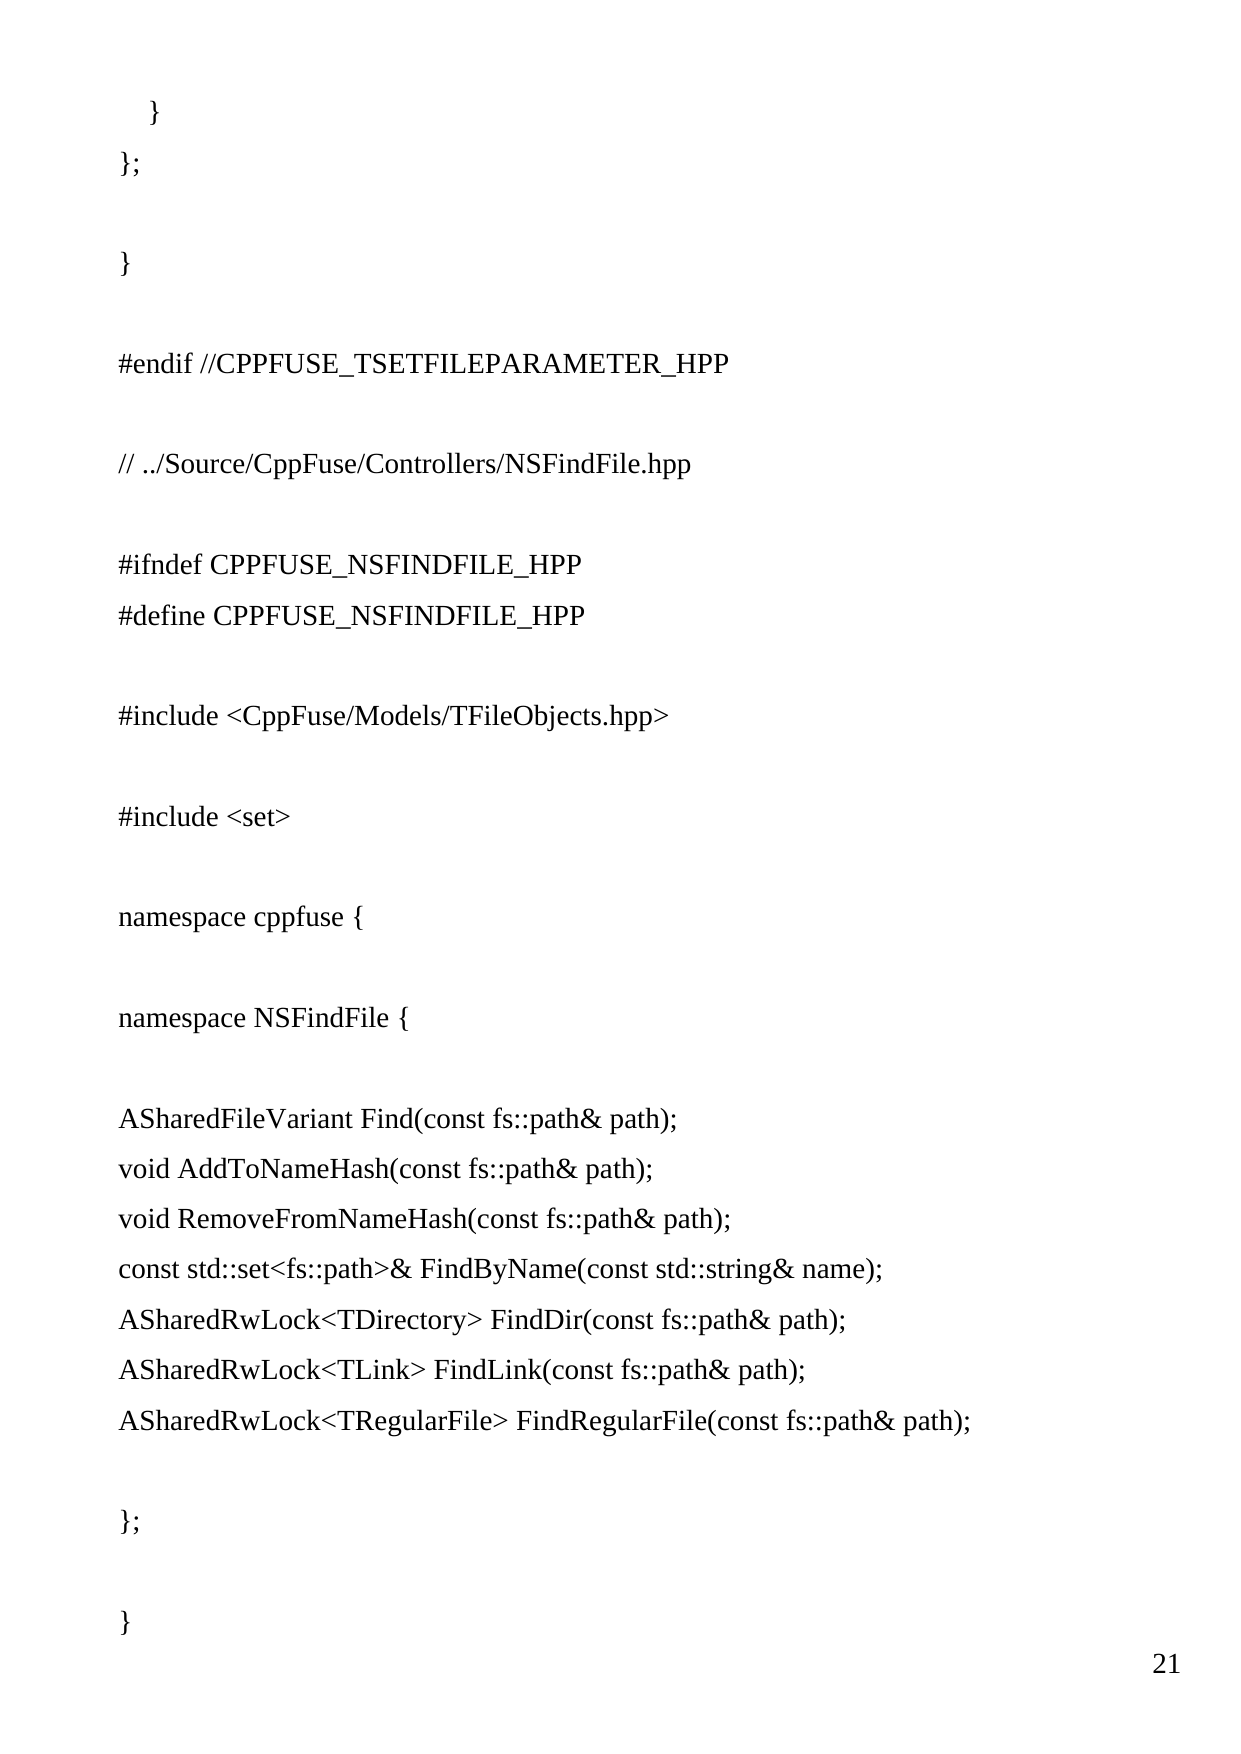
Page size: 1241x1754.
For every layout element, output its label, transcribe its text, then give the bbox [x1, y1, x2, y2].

text const std::set<fs::path>& FindByName(const std::string& name); [118, 1252, 1181, 1285]
text #include <CppFuse/Models/TFileObjects.hpp> [118, 698, 1181, 732]
text void AddToNameHash(const fs::path& path); [118, 1151, 1181, 1184]
text ASharedRwLock<TLink> FindLink(const fs::path& path); [118, 1352, 1181, 1386]
text #ifndef CPPFUSE_NSFINDFILE_HPP [118, 547, 1181, 581]
text #define CPPFUSE_NSFINDFILE_HPP [118, 598, 1181, 631]
text } [118, 245, 1181, 279]
text namespace NSFindFile { [118, 1000, 1181, 1034]
text ASharedFileVariant Find(const fs::path& path); [118, 1101, 1181, 1134]
text } [118, 94, 1181, 128]
text #endif //CPPFUSE_TSETFILEPARAMETER_HPP [118, 346, 1181, 379]
text ASharedRwLock<TRegularFile> FindRegularFile(const fs::path& path); [118, 1403, 1181, 1436]
text namespace cppfuse { [118, 899, 1181, 933]
text } [118, 1604, 1181, 1637]
text void RemoveFromNameHash(const fs::path& path); [118, 1201, 1181, 1235]
text }; [118, 1503, 1181, 1537]
text // ../Source/CppFuse/Controllers/NSFindFile.hpp [118, 447, 1181, 480]
text ASharedRwLock<TDirectory> FindDir(const fs::path& path); [118, 1302, 1181, 1336]
text }; [118, 145, 1181, 178]
text #include <set> [118, 799, 1181, 832]
